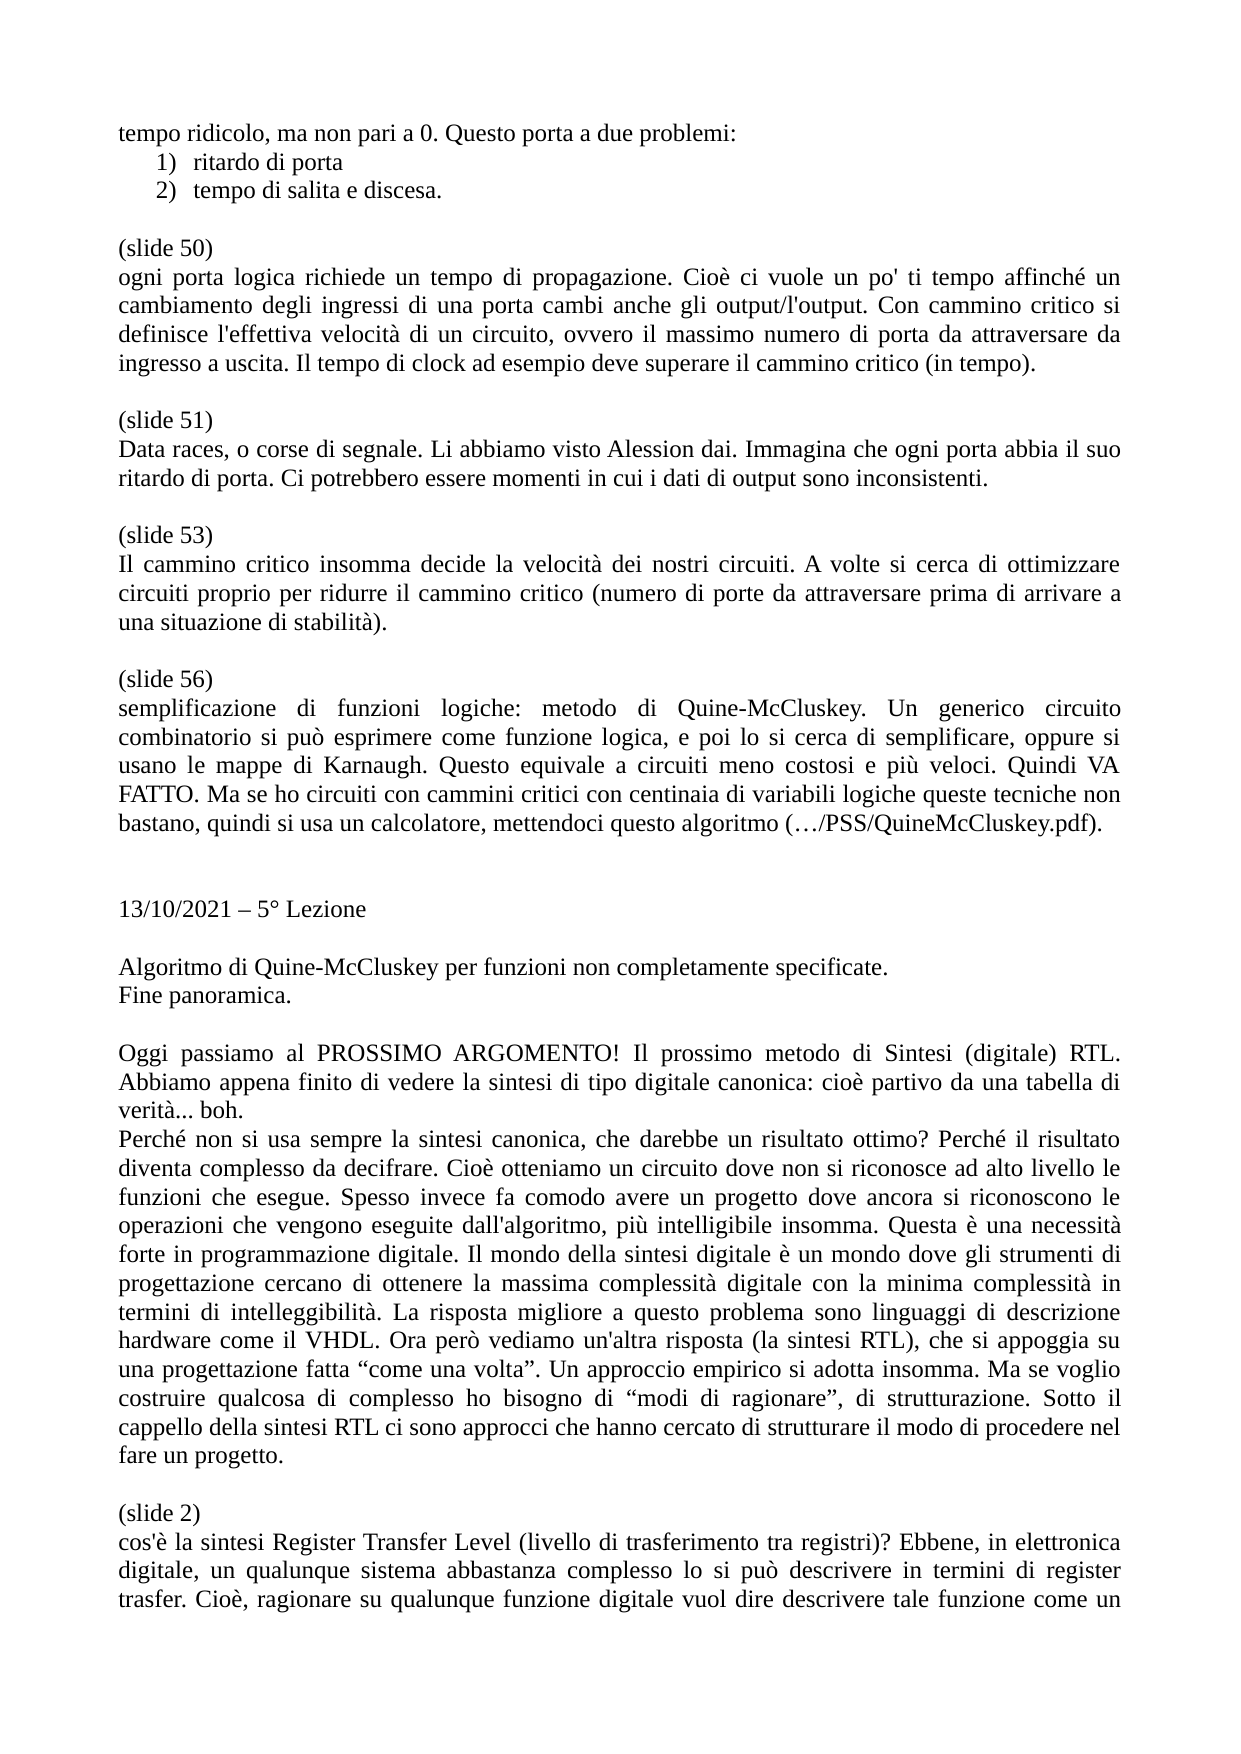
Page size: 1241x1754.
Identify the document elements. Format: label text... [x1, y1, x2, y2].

text cos'è la sintesi Register Transfer Level (livello di trasferimento tra registri)? Ebbene, in elettronica digitale, un qualunque sistema abbastanza complesso lo si può descrivere in termini di register trasfer. Cioè, ragionare su qualunque funzione digitale vuol dire descrivere tale funzione come un [118, 1527, 1122, 1613]
text 13/10/2021 – 5° Lezione [118, 894, 1122, 923]
text semplificazione di funzioni logiche: metodo di Quine-McCluskey. Un generico circuito combinatorio si può esprimere come funzione logica, e poi lo si cerca di semplificare, oppure si usano le mappe di Karnaugh. Questo equivale a circuiti meno costosi e più veloci. Quindi VA FATTO. Ma se ho circuiti con cammini critici con centinaia di variabili logiche queste tecniche non bastano, quindi si usa un calcolatore, mettendoci questo algoritmo (…/PSS/QuineMcCluskey.pdf). [118, 693, 1122, 837]
list tempo di salita e discesa. [156, 176, 1122, 204]
text Data races, o corse di segnale. Li abbiamo visto Alession dai. Immagina che ogni porta abbia il suo ritardo di porta. Ci potrebbero essere momenti in cui i dati di output sono inconsistenti. [118, 434, 1122, 492]
text (slide 56) [118, 664, 1122, 693]
text (slide 50) [118, 233, 1122, 262]
text Oggi passiamo al PROSSIMO ARGOMENTO! Il prossimo metodo di Sintesi (digitale) RTL. Abbiamo appena finito di vedere la sintesi di tipo digitale canonica: cioè partivo da una tabella di verità... boh. [118, 1038, 1122, 1124]
text Fine panoramica. [118, 981, 1122, 1009]
text tempo ridicolo, ma non pari a 0. Questo porta a due problemi: [118, 118, 1122, 147]
text Il cammino critico insomma decide la velocità dei nostri circuiti. A volte si cerca di ottimizzare circuiti proprio per ridurre il cammino critico (numero di porte da attraversare prima di arrivare a una situazione di stabilità). [118, 549, 1122, 636]
text (slide 2) [118, 1498, 1122, 1527]
text Algoritmo di Quine-McCluskey per funzioni non completamente specificate. [118, 952, 1122, 981]
text ogni porta logica richiede un tempo di propagazione. Cioè ci vuole un po' ti tempo affinché un cambiamento degli ingressi di una porta cambi anche gli output/l'output. Con cammino critico si definisce l'effettiva velocità di un circuito, ovvero il massimo numero di porta da attraversare da ingresso a uscita. Il tempo di clock ad esempio deve superare il cammino critico (in tempo). [118, 262, 1122, 377]
list ritardo di porta [156, 147, 1122, 176]
text (slide 51) [118, 406, 1122, 434]
text (slide 53) [118, 521, 1122, 549]
text Perché non si usa sempre la sintesi canonica, che darebbe un risultato ottimo? Perché il risultato diventa complesso da decifrare. Cioè otteniamo un circuito dove non si riconosce ad alto livello le funzioni che esegue. Spesso invece fa comodo avere un progetto dove ancora si riconoscono le operazioni che vengono eseguite dall'algoritmo, più intelligibile insomma. Questa è una necessità forte in programmazione digitale. Il mondo della sintesi digitale è un mondo dove gli strumenti di progettazione cercano di ottenere la massima complessità digitale con la minima complessità in termini di intelleggibilità. La risposta migliore a questo problema sono linguaggi di descrizione hardware come il VHDL. Ora però vediamo un'altra risposta (la sintesi RTL), che si appoggia su una progettazione fatta “come una volta”. Un approccio empirico si adotta insomma. Ma se voglio costruire qualcosa di complesso ho bisogno di “modi di ragionare”, di strutturazione. Sotto il cappello della sintesi RTL ci sono approcci che hanno cercato di strutturare il modo di procedere nel fare un progetto. [118, 1124, 1122, 1469]
